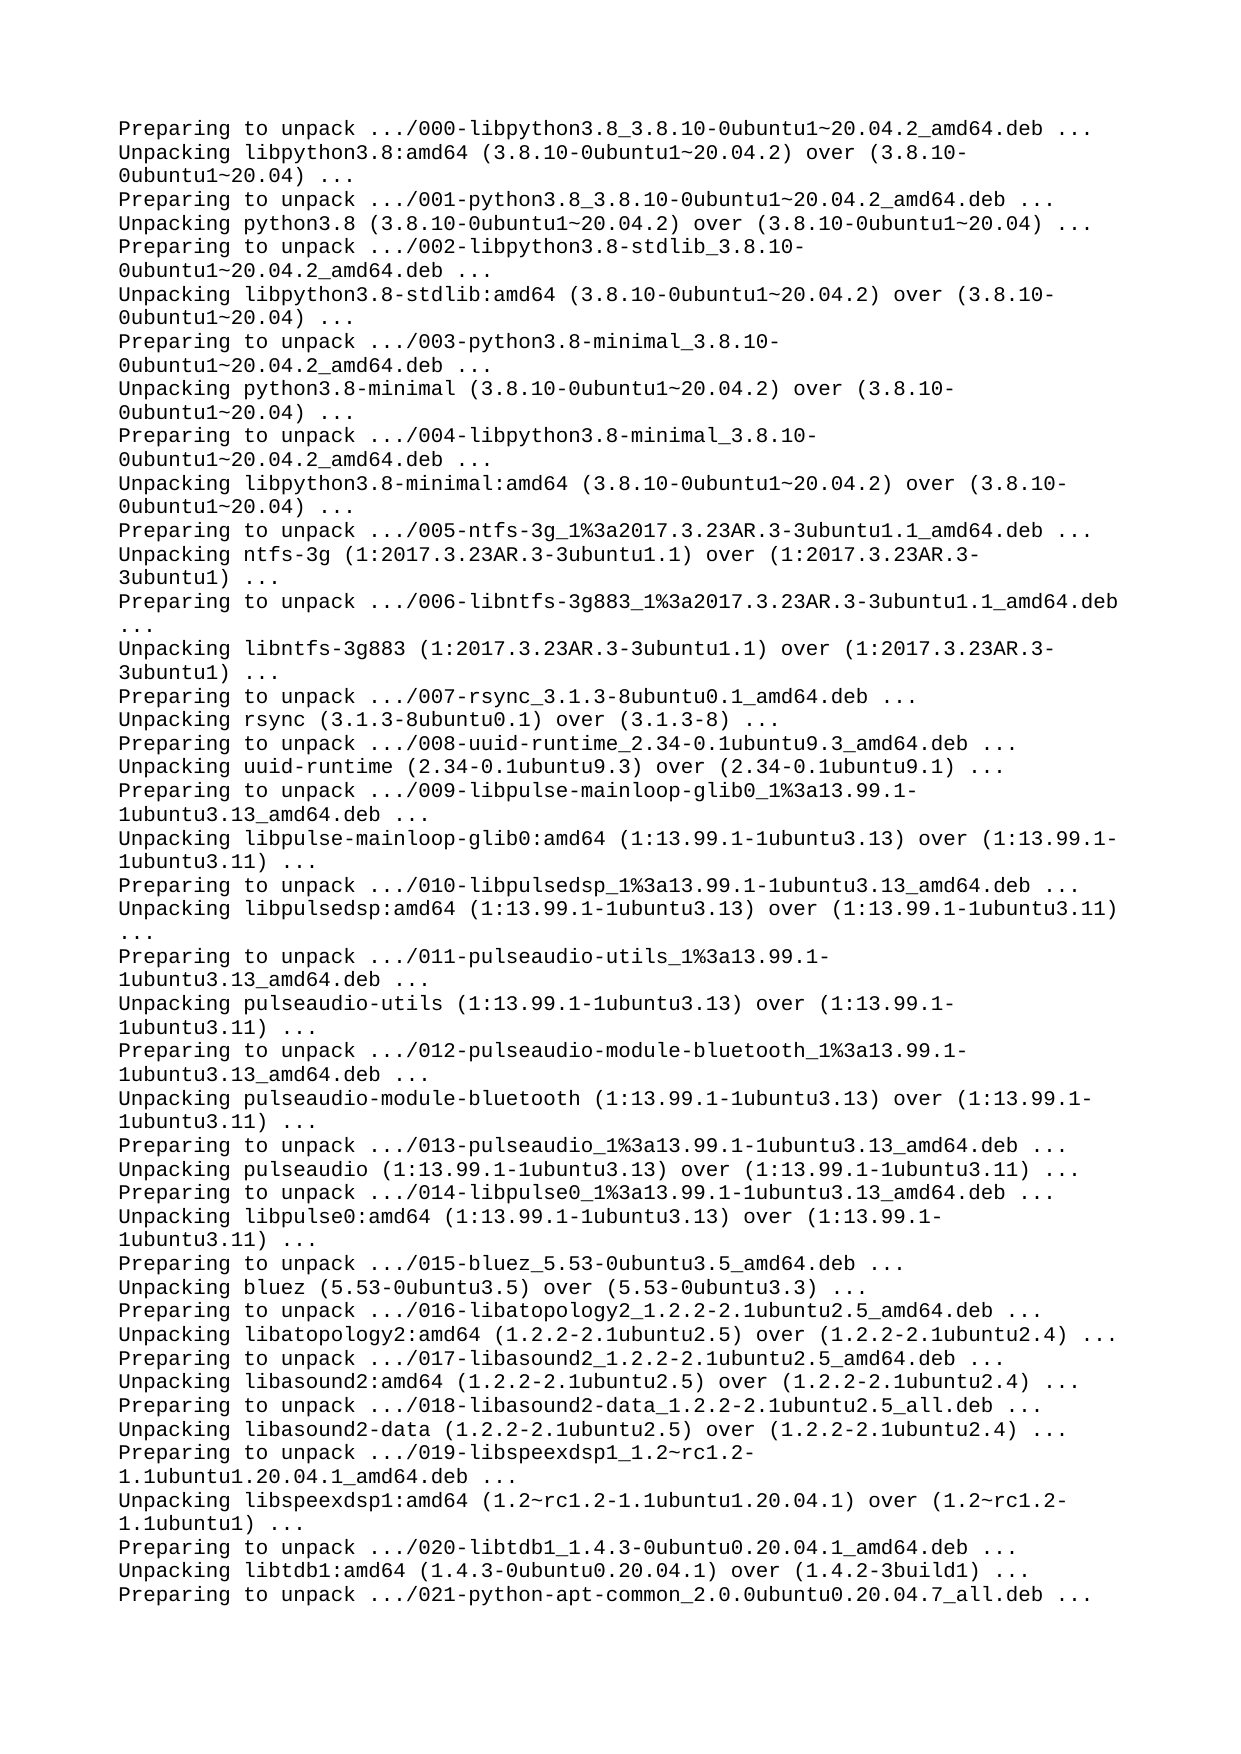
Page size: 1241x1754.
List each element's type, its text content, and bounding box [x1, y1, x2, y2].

text Preparing to unpack .../009-libpulse-mainloop-glib0_1%3a13.99.1-1ubuntu3.13_amd64.deb ... [118, 780, 1122, 827]
text Unpacking libpython3.8:amd64 (3.8.10-0ubuntu1~20.04.2) over (3.8.10-0ubuntu1~20.04) ... [118, 142, 1122, 189]
text Preparing to unpack .../019-libspeexdsp1_1.2~rc1.2-1.1ubuntu1.20.04.1_amd64.deb ... [118, 1442, 1122, 1489]
text Unpacking libasound2:amd64 (1.2.2-2.1ubuntu2.5) over (1.2.2-2.1ubuntu2.4) ... [118, 1371, 1122, 1395]
text Unpacking python3.8 (3.8.10-0ubuntu1~20.04.2) over (3.8.10-0ubuntu1~20.04) ... [118, 213, 1122, 236]
text Unpacking libtdb1:amd64 (1.4.3-0ubuntu0.20.04.1) over (1.4.2-3build1) ... [118, 1561, 1122, 1584]
text Preparing to unpack .../017-libasound2_1.2.2-2.1ubuntu2.5_amd64.deb ... [118, 1348, 1122, 1371]
text Unpacking libpulse0:amd64 (1:13.99.1-1ubuntu3.13) over (1:13.99.1-1ubuntu3.11) ... [118, 1206, 1122, 1253]
text Preparing to unpack .../007-rsync_3.1.3-8ubuntu0.1_amd64.deb ... [118, 686, 1122, 709]
text Preparing to unpack .../018-libasound2-data_1.2.2-2.1ubuntu2.5_all.deb ... [118, 1395, 1122, 1419]
text Unpacking libspeexdsp1:amd64 (1.2~rc1.2-1.1ubuntu1.20.04.1) over (1.2~rc1.2-1.1ubuntu1) ... [118, 1489, 1122, 1537]
text Unpacking libpython3.8-minimal:amd64 (3.8.10-0ubuntu1~20.04.2) over (3.8.10-0ubuntu1~20.04) ... [118, 473, 1122, 520]
text Preparing to unpack .../014-libpulse0_1%3a13.99.1-1ubuntu3.13_amd64.deb ... [118, 1182, 1122, 1206]
text Preparing to unpack .../013-pulseaudio_1%3a13.99.1-1ubuntu3.13_amd64.deb ... [118, 1135, 1122, 1158]
text Unpacking libpython3.8-stdlib:amd64 (3.8.10-0ubuntu1~20.04.2) over (3.8.10-0ubuntu1~20.04) ... [118, 284, 1122, 331]
text Preparing to unpack .../021-python-apt-common_2.0.0ubuntu0.20.04.7_all.deb ... [118, 1584, 1122, 1608]
text Unpacking pulseaudio-utils (1:13.99.1-1ubuntu3.13) over (1:13.99.1-1ubuntu3.11) ... [118, 993, 1122, 1040]
text Unpacking libpulsedsp:amd64 (1:13.99.1-1ubuntu3.13) over (1:13.99.1-1ubuntu3.11) ... [118, 898, 1122, 946]
text Preparing to unpack .../003-python3.8-minimal_3.8.10-0ubuntu1~20.04.2_amd64.deb ... [118, 331, 1122, 378]
text Preparing to unpack .../008-uuid-runtime_2.34-0.1ubuntu9.3_amd64.deb ... [118, 733, 1122, 757]
text Preparing to unpack .../020-libtdb1_1.4.3-0ubuntu0.20.04.1_amd64.deb ... [118, 1537, 1122, 1561]
text Preparing to unpack .../002-libpython3.8-stdlib_3.8.10-0ubuntu1~20.04.2_amd64.deb ... [118, 236, 1122, 284]
text Unpacking libpulse-mainloop-glib0:amd64 (1:13.99.1-1ubuntu3.13) over (1:13.99.1-1ubuntu3.11) ... [118, 827, 1122, 875]
text Preparing to unpack .../010-libpulsedsp_1%3a13.99.1-1ubuntu3.13_amd64.deb ... [118, 875, 1122, 898]
text Unpacking libntfs-3g883 (1:2017.3.23AR.3-3ubuntu1.1) over (1:2017.3.23AR.3-3ubuntu1) ... [118, 638, 1122, 686]
text Unpacking python3.8-minimal (3.8.10-0ubuntu1~20.04.2) over (3.8.10-0ubuntu1~20.04) ... [118, 378, 1122, 426]
text Unpacking pulseaudio (1:13.99.1-1ubuntu3.13) over (1:13.99.1-1ubuntu3.11) ... [118, 1158, 1122, 1182]
text Unpacking bluez (5.53-0ubuntu3.5) over (5.53-0ubuntu3.3) ... [118, 1277, 1122, 1300]
text Preparing to unpack .../000-libpython3.8_3.8.10-0ubuntu1~20.04.2_amd64.deb ... [118, 118, 1122, 142]
text Preparing to unpack .../004-libpython3.8-minimal_3.8.10-0ubuntu1~20.04.2_amd64.deb ... [118, 426, 1122, 473]
text Unpacking uuid-runtime (2.34-0.1ubuntu9.3) over (2.34-0.1ubuntu9.1) ... [118, 757, 1122, 780]
text Unpacking libatopology2:amd64 (1.2.2-2.1ubuntu2.5) over (1.2.2-2.1ubuntu2.4) ... [118, 1324, 1122, 1348]
text Preparing to unpack .../006-libntfs-3g883_1%3a2017.3.23AR.3-3ubuntu1.1_amd64.deb ... [118, 591, 1122, 638]
text Unpacking libasound2-data (1.2.2-2.1ubuntu2.5) over (1.2.2-2.1ubuntu2.4) ... [118, 1419, 1122, 1442]
text Unpacking rsync (3.1.3-8ubuntu0.1) over (3.1.3-8) ... [118, 709, 1122, 733]
text Preparing to unpack .../016-libatopology2_1.2.2-2.1ubuntu2.5_amd64.deb ... [118, 1300, 1122, 1324]
text Preparing to unpack .../005-ntfs-3g_1%3a2017.3.23AR.3-3ubuntu1.1_amd64.deb ... [118, 520, 1122, 544]
text Unpacking ntfs-3g (1:2017.3.23AR.3-3ubuntu1.1) over (1:2017.3.23AR.3-3ubuntu1) ... [118, 544, 1122, 591]
text Preparing to unpack .../001-python3.8_3.8.10-0ubuntu1~20.04.2_amd64.deb ... [118, 189, 1122, 213]
text Unpacking pulseaudio-module-bluetooth (1:13.99.1-1ubuntu3.13) over (1:13.99.1-1ubuntu3.11) ... [118, 1088, 1122, 1135]
text Preparing to unpack .../015-bluez_5.53-0ubuntu3.5_amd64.deb ... [118, 1253, 1122, 1277]
text Preparing to unpack .../012-pulseaudio-module-bluetooth_1%3a13.99.1-1ubuntu3.13_amd64.deb ... [118, 1040, 1122, 1088]
text Preparing to unpack .../011-pulseaudio-utils_1%3a13.99.1-1ubuntu3.13_amd64.deb ... [118, 946, 1122, 993]
